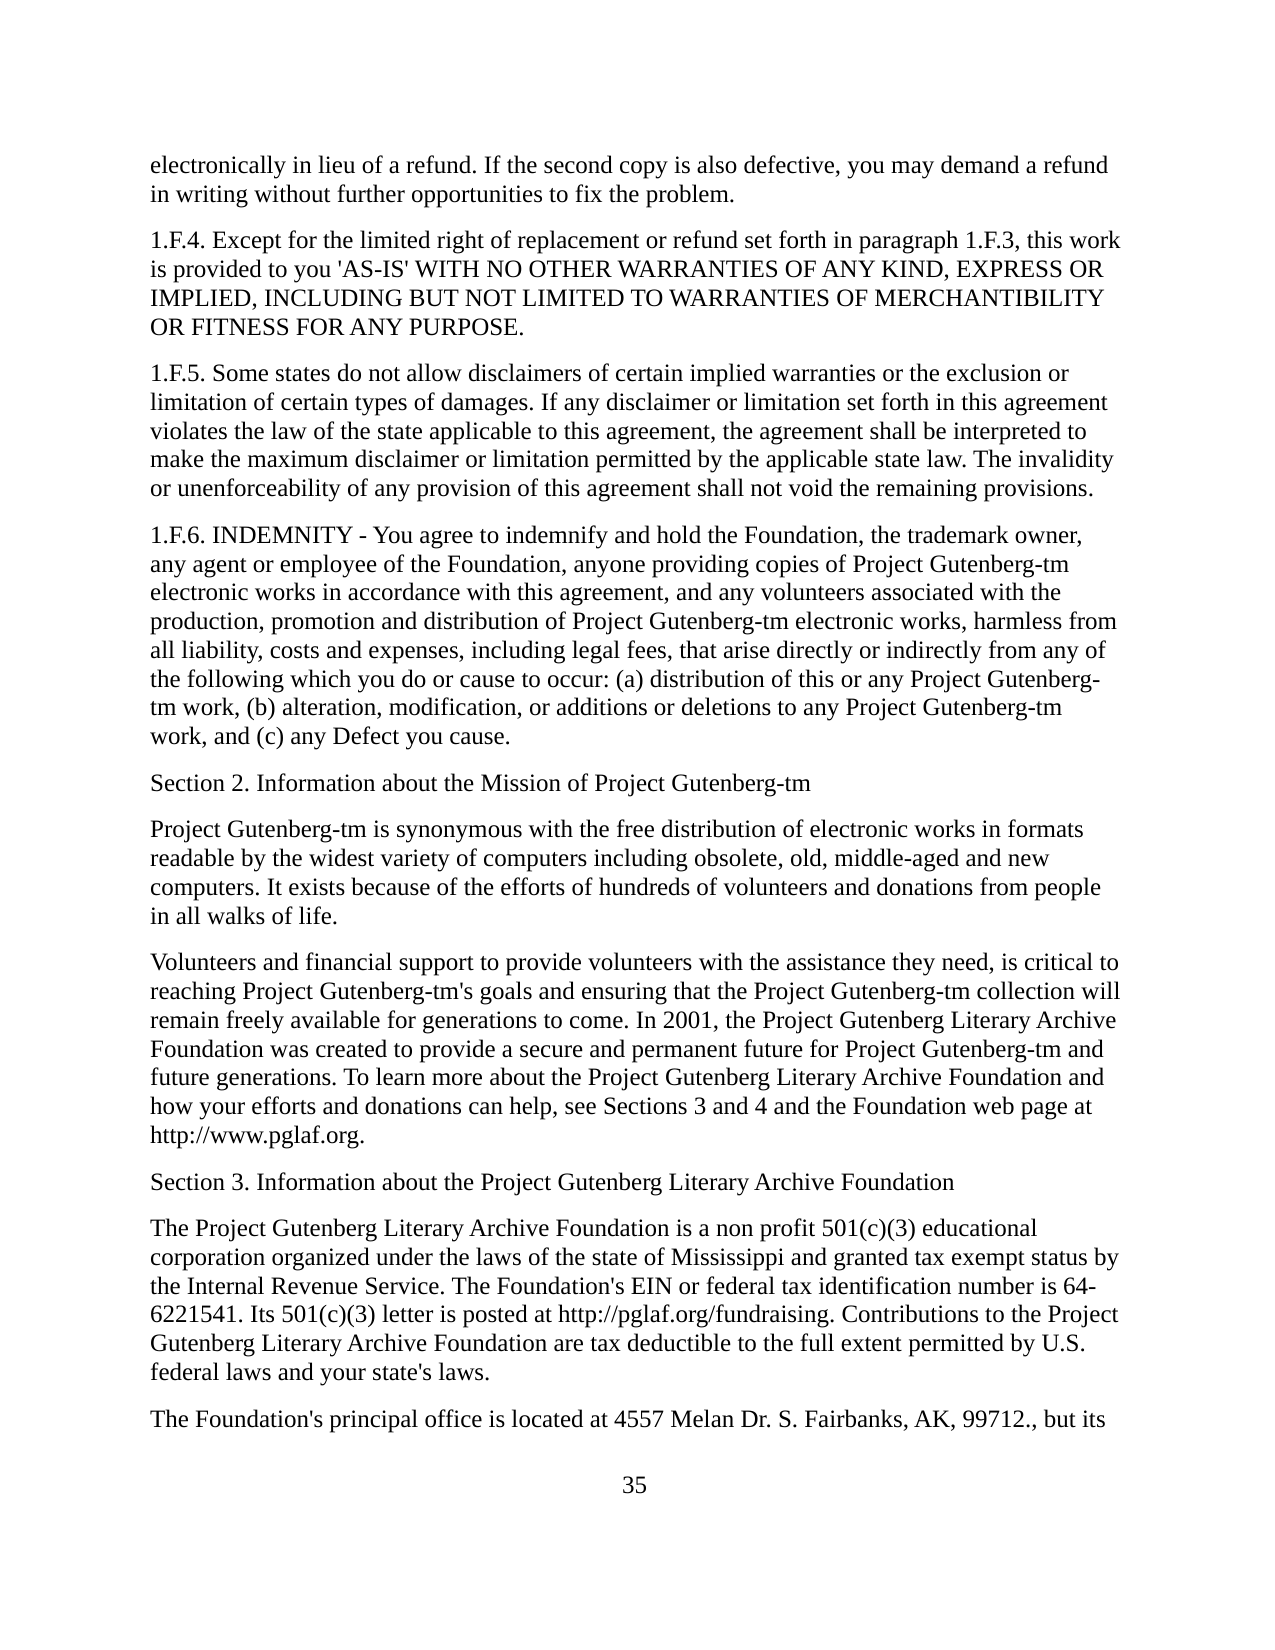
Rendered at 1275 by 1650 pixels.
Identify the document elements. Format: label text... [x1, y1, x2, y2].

text The Project Gutenberg Literary Archive Foundation is a non profit 501(c)(3) educational corporation organized under the laws of the state of Mississippi and granted tax exempt status by the Internal Revenue Service. The Foundation's EIN or federal tax identification number is 64-6221541. Its 501(c)(3) letter is posted at http://pglaf.org/fundraising. Contributions to the Project Gutenberg Literary Archive Foundation are tax deductible to the full extent permitted by U.S. federal laws and your state's laws. [150, 1213, 1125, 1386]
text Volunteers and financial support to provide volunteers with the assistance they need, is critical to reaching Project Gutenberg-tm's goals and ensuring that the Project Gutenberg-tm collection will remain freely available for generations to come. In 2001, the Project Gutenberg Literary Archive Foundation was created to provide a secure and permanent future for Project Gutenberg-tm and future generations. To learn more about the Project Gutenberg Literary Archive Foundation and how your efforts and donations can help, see Sections 3 and 4 and the Foundation web page at http://www.pglaf.org. [150, 947, 1125, 1149]
text The Foundation's principal office is located at 4557 Melan Dr. S. Fairbanks, AK, 99712., but its [150, 1404, 1125, 1432]
text Section 2. Information about the Mission of Project Gutenberg-tm [150, 768, 1125, 797]
text 1.F.4. Except for the limited right of replacement or refund set forth in paragraph 1.F.3, this work is provided to you 'AS-IS' WITH NO OTHER WARRANTIES OF ANY KIND, EXPRESS OR IMPLIED, INCLUDING BUT NOT LIMITED TO WARRANTIES OF MERCHANTIBILITY OR FITNESS FOR ANY PURPOSE. [150, 225, 1125, 340]
text 1.F.6. INDEMNITY - You agree to indemnify and hold the Foundation, the trademark owner, any agent or employee of the Foundation, anyone providing copies of Project Gutenberg-tm electronic works in accordance with this agreement, and any volunteers associated with the production, promotion and distribution of Project Gutenberg-tm electronic works, harmless from all liability, costs and expenses, including legal fees, that arise directly or indirectly from any of the following which you do or cause to occur: (a) distribution of this or any Project Gutenberg-tm work, (b) alteration, modification, or additions or deletions to any Project Gutenberg-tm work, and (c) any Defect you cause. [150, 520, 1125, 750]
text electronically in lieu of a refund. If the second copy is also defective, you may demand a refund in writing without further opportunities to fix the problem. [150, 150, 1125, 207]
text Project Gutenberg-tm is synonymous with the free distribution of electronic works in formats readable by the widest variety of computers including obsolete, old, middle-aged and new computers. It exists because of the efforts of hundreds of volunteers and donations from people in all walks of life. [150, 814, 1125, 929]
text 1.F.5. Some states do not allow disclaimers of certain implied warranties or the exclusion or limitation of certain types of damages. If any disclaimer or limitation set forth in this agreement violates the law of the state applicable to this agreement, the agreement shall be interpreted to make the maximum disclaimer or limitation permitted by the applicable state law. The invalidity or unenforceability of any provision of this agreement shall not void the remaining provisions. [150, 358, 1125, 502]
text Section 3. Information about the Project Gutenberg Literary Archive Foundation [150, 1167, 1125, 1195]
